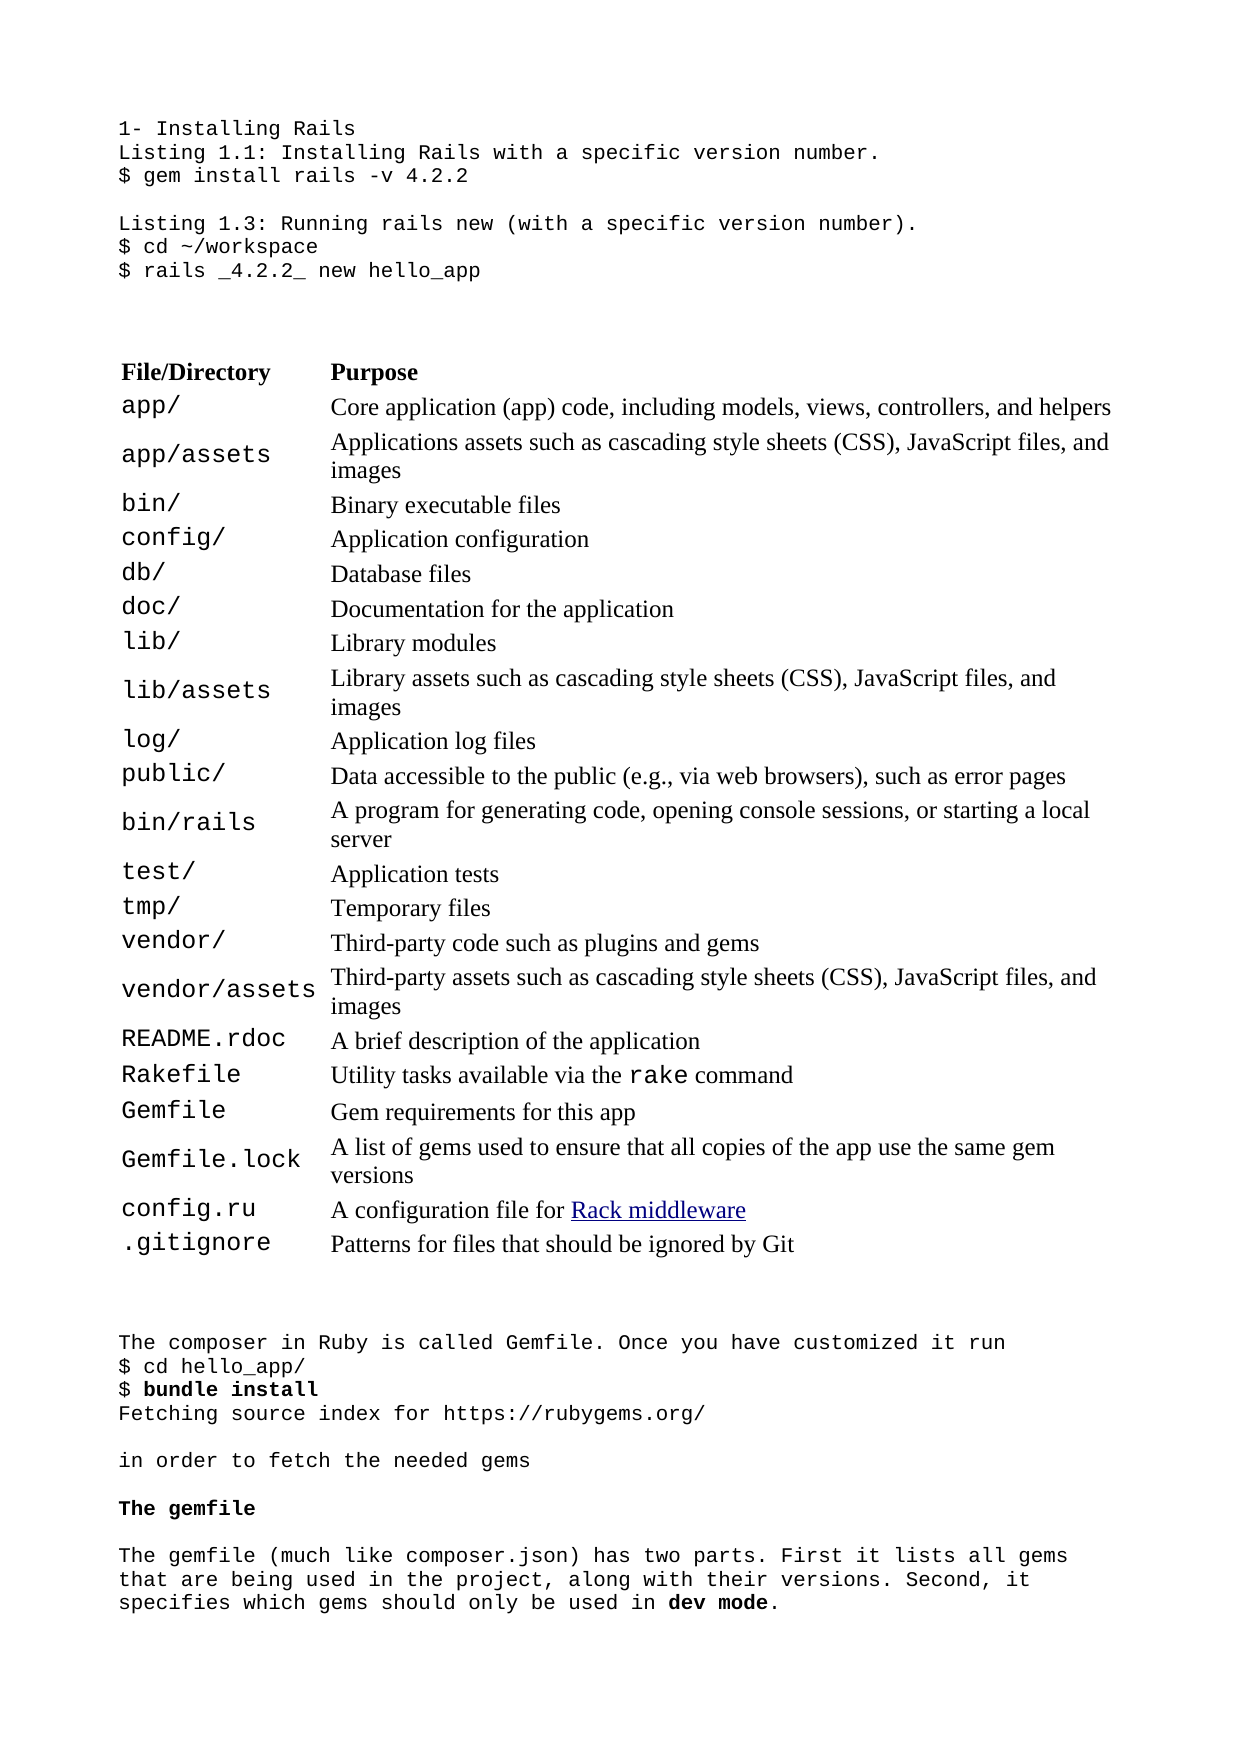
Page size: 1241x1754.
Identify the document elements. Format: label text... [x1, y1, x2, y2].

table_cell public/ [118, 758, 327, 792]
table_cell README.rdoc [118, 1023, 327, 1057]
text Fetching source index for https://rubygems.org/ [118, 1403, 1122, 1427]
table_cell Application configuration [328, 522, 1122, 556]
table_cell Gemfile.lock [118, 1129, 327, 1192]
table_cell Gemfile [118, 1094, 327, 1129]
table_cell vendor/ [118, 925, 327, 959]
table_cell Patterns for files that should be ignored by Git [328, 1227, 1122, 1261]
table_cell Temporary files [328, 890, 1122, 925]
table_cell db/ [118, 556, 327, 591]
table_cell tmp/ [118, 890, 327, 925]
text Listing 1.3: Running rails new (with a specific version number). [118, 213, 1122, 236]
table_cell bin/rails [118, 793, 327, 856]
table_cell app/ [118, 389, 327, 424]
text The composer in Ruby is called Gemfile. Once you have customized it run [118, 1332, 1122, 1356]
text $ bundle install [118, 1379, 1122, 1403]
text $ cd hello_app/ [118, 1356, 1122, 1379]
table_cell vendor/assets [118, 960, 327, 1023]
table_cell Library assets such as cascading style sheets (CSS), JavaScript files, and images [328, 660, 1122, 723]
table_cell Application tests [328, 856, 1122, 890]
text $ rails _4.2.2_ new hello_app [118, 260, 1122, 284]
table_cell Core application (app) code, including models, views, controllers, and helpers [328, 389, 1122, 424]
table_cell Database files [328, 556, 1122, 591]
table_cell .gitignore [118, 1227, 327, 1261]
table_cell lib/assets [118, 660, 327, 723]
table_cell A brief description of the application [328, 1023, 1122, 1057]
text $ gem install rails -v 4.2.2 [118, 165, 1122, 189]
table_cell app/assets [118, 424, 327, 487]
table_header Purpose [328, 355, 1122, 389]
table_cell Library modules [328, 625, 1122, 660]
table_cell test/ [118, 856, 327, 890]
table_cell Gem requirements for this app [328, 1094, 1122, 1129]
text 1- Installing Rails [118, 118, 1122, 142]
table_cell config.ru [118, 1192, 327, 1227]
table_cell A program for generating code, opening console sessions, or starting a local server [328, 793, 1122, 856]
text The gemfile [118, 1498, 1122, 1521]
table_cell Binary executable files [328, 487, 1122, 522]
table_cell Applications assets such as cascading style sheets (CSS), JavaScript files, and images [328, 424, 1122, 487]
text $ cd ~/workspace [118, 236, 1122, 260]
table_cell Third-party code such as plugins and gems [328, 925, 1122, 959]
table_cell doc/ [118, 591, 327, 625]
table_cell Data accessible to the public (e.g., via web browsers), such as error pages [328, 758, 1122, 792]
text Listing 1.1: Installing Rails with a specific version number. [118, 142, 1122, 165]
table_cell bin/ [118, 487, 327, 522]
table_cell log/ [118, 723, 327, 758]
table_cell lib/ [118, 625, 327, 660]
table_cell A configuration file for Rack middleware [328, 1192, 1122, 1227]
table_cell Utility tasks available via the rake command [328, 1058, 1122, 1094]
text in order to fetch the needed gems [118, 1450, 1122, 1474]
table_header File/Directory [118, 355, 327, 389]
text The gemfile (much like composer.json) has two parts. First it lists all gems that are being used in the project, along with their versions. Second, it specifies which gems should only be used in dev mode. [118, 1545, 1122, 1616]
table_cell Documentation for the application [328, 591, 1122, 625]
table_cell Application log files [328, 723, 1122, 758]
table_cell A list of gems used to ensure that all copies of the app use the same gem versions [328, 1129, 1122, 1192]
table_cell Rakefile [118, 1058, 327, 1094]
table_cell config/ [118, 522, 327, 556]
table_cell Third-party assets such as cascading style sheets (CSS), JavaScript files, and images [328, 960, 1122, 1023]
